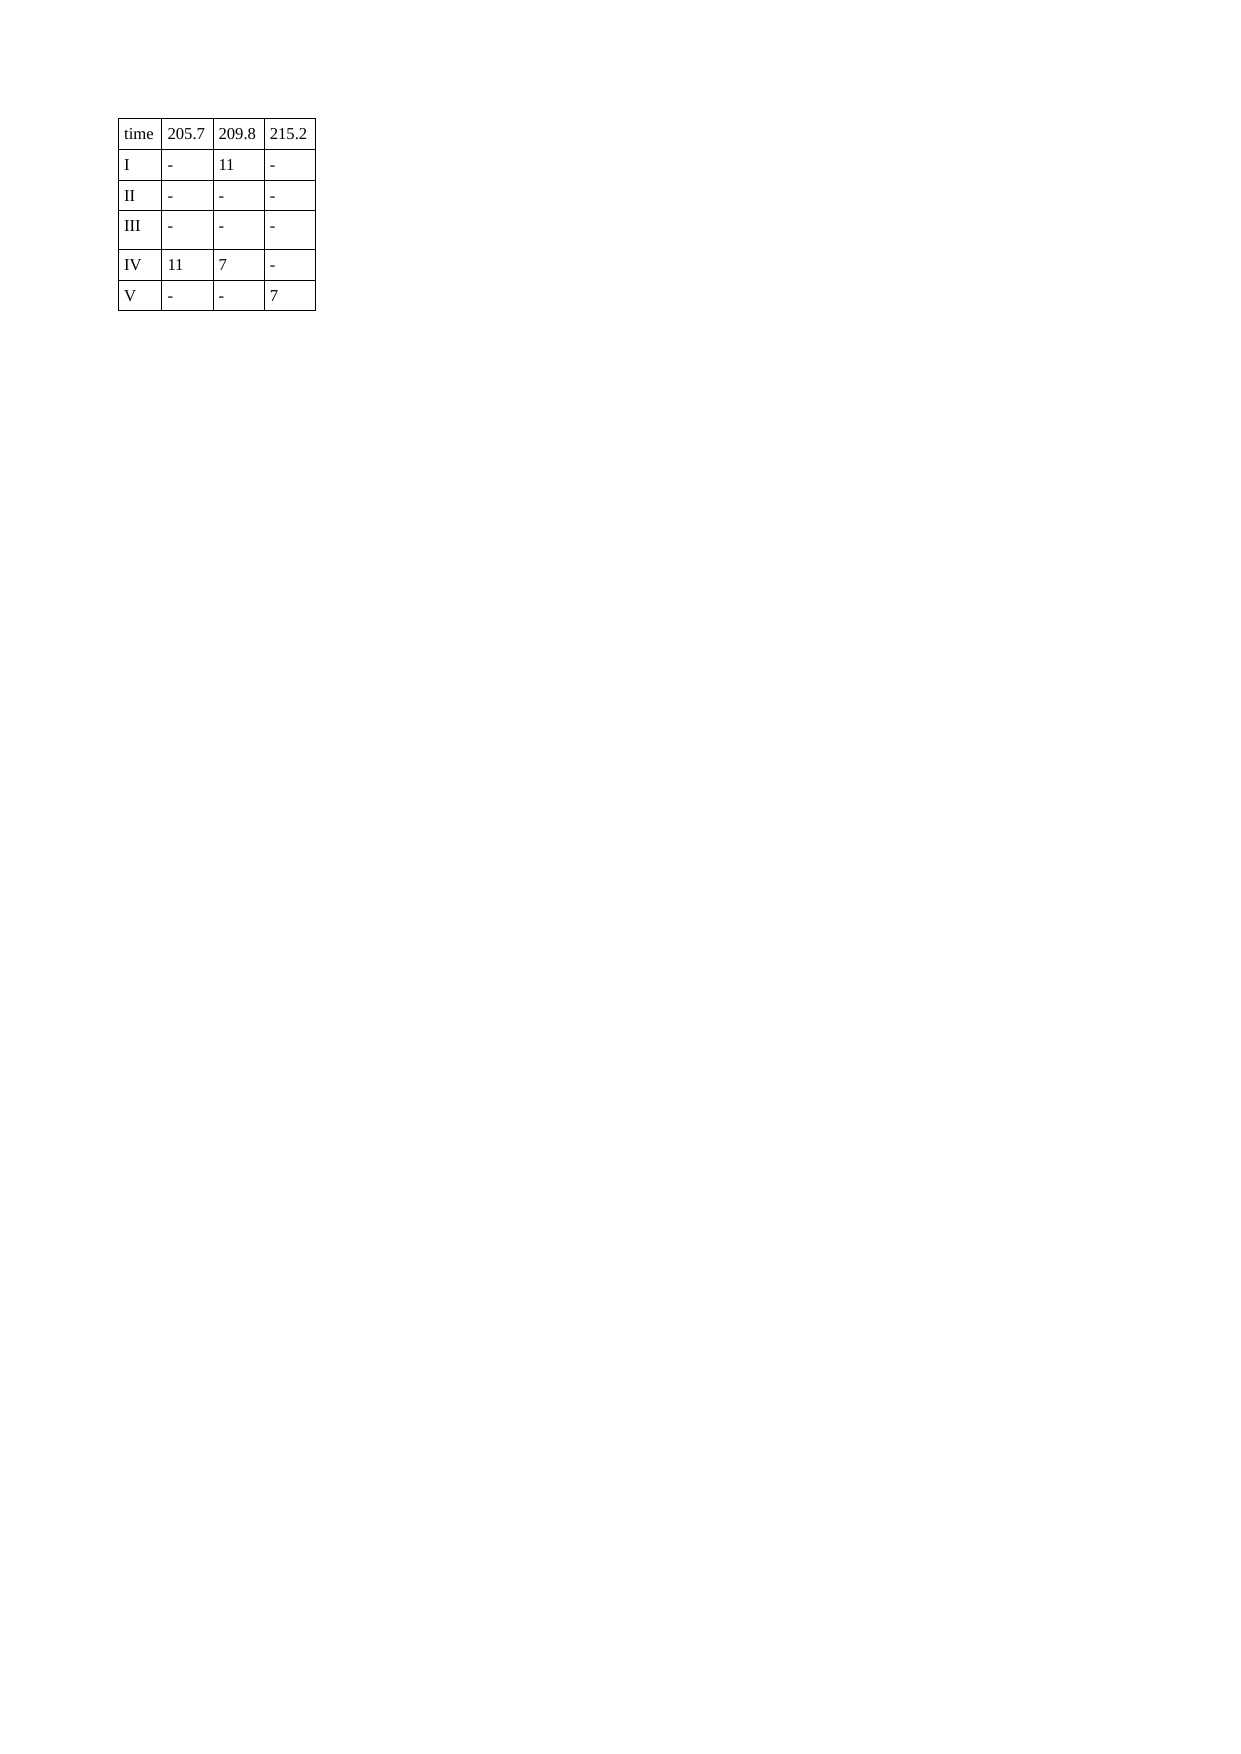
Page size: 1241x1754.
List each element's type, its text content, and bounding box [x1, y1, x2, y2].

table_cell - [162, 281, 213, 310]
table_header time [119, 119, 161, 149]
table_cell I [119, 150, 161, 179]
table_cell 7 [265, 281, 315, 310]
table_cell - [265, 181, 315, 210]
table_cell - [265, 150, 315, 179]
table_cell - [214, 181, 264, 210]
table_cell V [119, 281, 161, 310]
table_cell - [214, 211, 264, 249]
table_cell - [162, 211, 213, 249]
table_cell IV [119, 250, 161, 279]
table_header 215.2 [265, 119, 315, 149]
table_header 205.7 [162, 119, 213, 149]
table_cell 11 [214, 150, 264, 179]
table_cell - [162, 150, 213, 179]
table_cell III [119, 211, 161, 249]
table_cell - [214, 281, 264, 310]
table_cell - [162, 181, 213, 210]
table_cell - [265, 211, 315, 249]
table_header 209.8 [214, 119, 264, 149]
table_cell - [265, 250, 315, 279]
table_cell II [119, 181, 161, 210]
table_cell 7 [214, 250, 264, 279]
table_cell 11 [162, 250, 213, 279]
